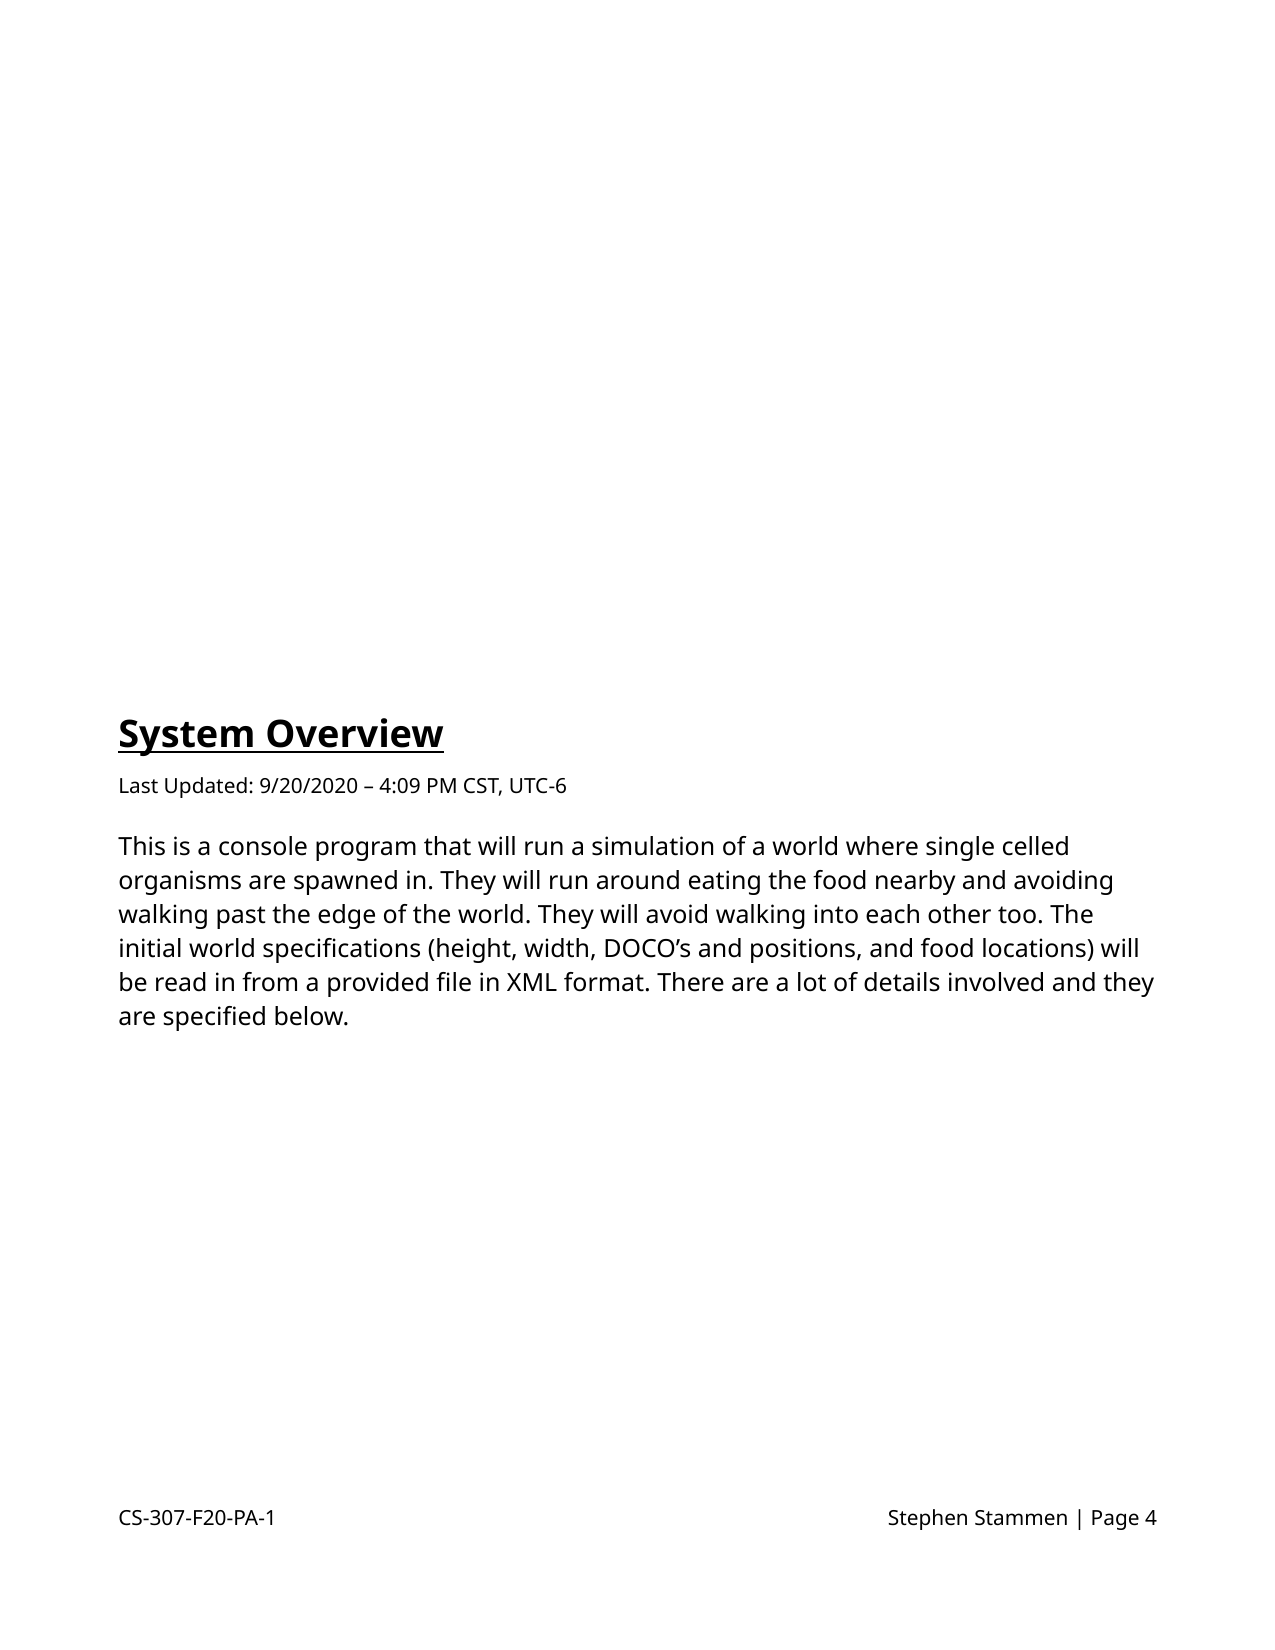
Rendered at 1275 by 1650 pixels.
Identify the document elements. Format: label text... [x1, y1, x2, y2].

subtitle System Overview [118, 707, 1157, 759]
text This is a console program that will run a simulation of a world where single celled organisms are spawned in. They will run around eating the food nearby and avoiding walking past the edge of the world. They will avoid walking into each other too. The initial world specifications (height, width, DOCO’s and positions, and food locations) will be read in from a provided file in XML format. There are a lot of details involved and they are specified below. [118, 828, 1157, 1033]
text Last Updated: 9/20/2020 – 4:09 PM CST, UTC-6 [118, 771, 1157, 800]
